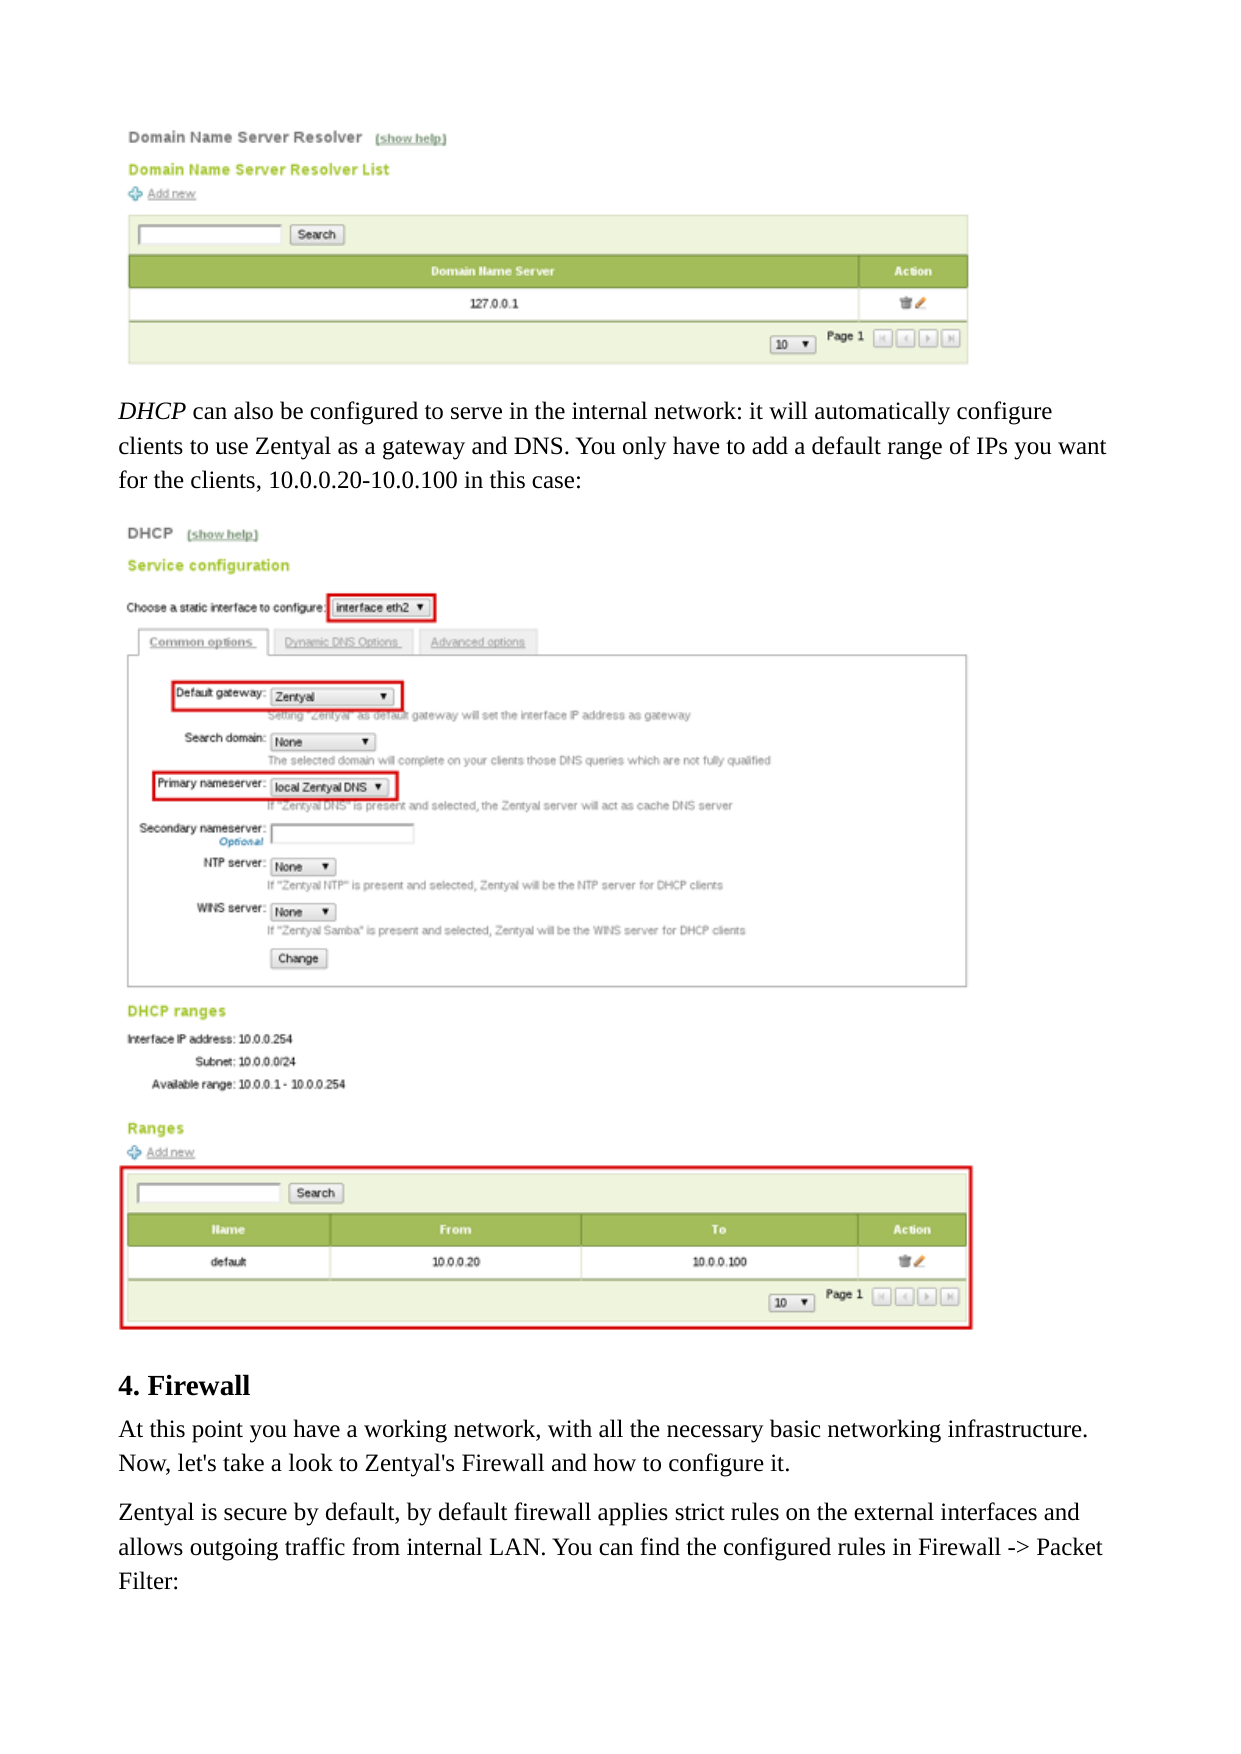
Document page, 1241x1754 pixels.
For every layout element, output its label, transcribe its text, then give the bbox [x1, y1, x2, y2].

text Zentyal is secure by default, by default firewall applies strict rules on the external interfaces and allows outgoing traffic from internal LAN. You can find the configured rules in Firewall -> Packet Filter: [118, 1497, 1122, 1595]
subtitle 4. Firewall [118, 1368, 1122, 1401]
picture [118, 118, 978, 376]
text At this point you have a working network, with all the necessary basic networking infrastructure. Now, let's take a look to Zentyal's Firewall and how to configure it. [118, 1414, 1122, 1477]
text DHCP can also be configured to serve in the internal network: it will automatically configure clients to use Zentyal as a gateway and DNS. You only have to add a default range of IPs you want for the clients, 10.0.0.20-10.0.100 in this case: [118, 396, 1122, 494]
picture [118, 514, 978, 1333]
